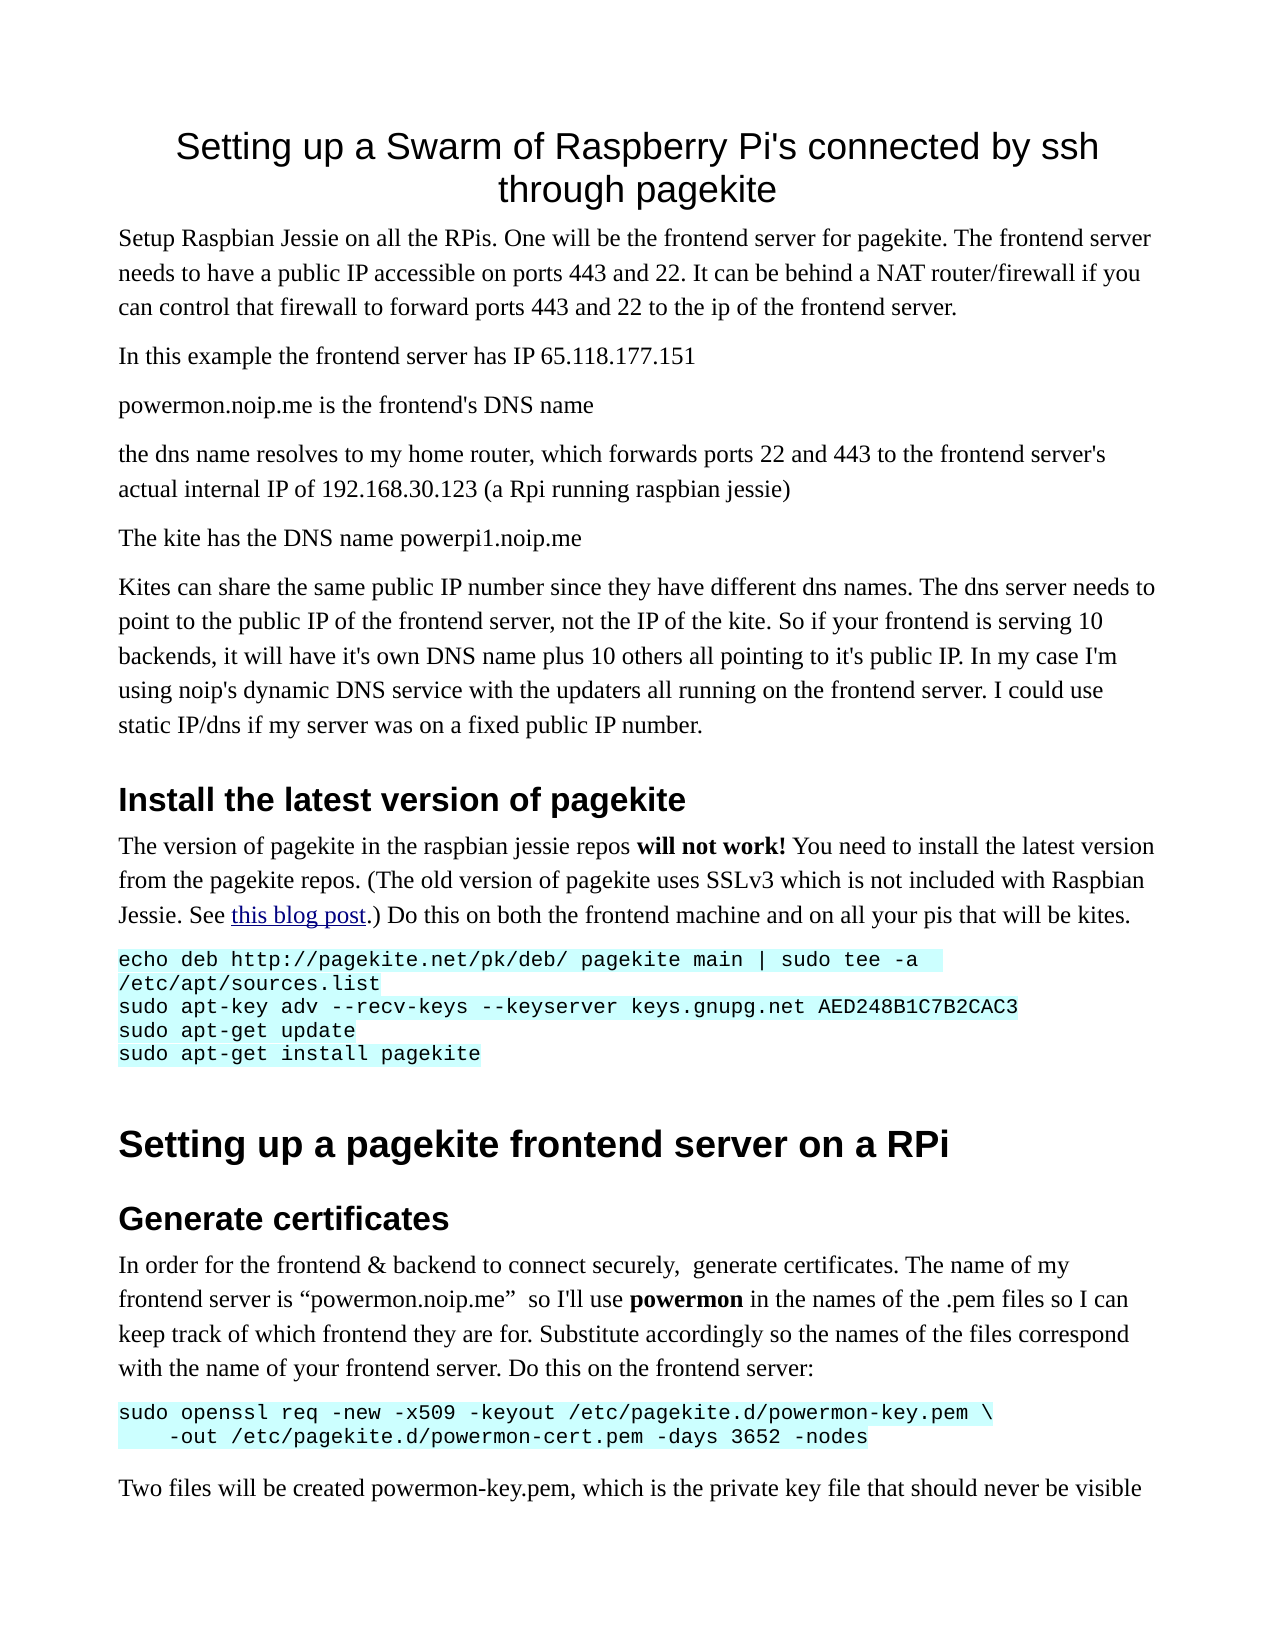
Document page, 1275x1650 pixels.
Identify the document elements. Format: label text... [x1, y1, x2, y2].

text In this example the frontend server has IP 65.118.177.151 [118, 341, 1157, 370]
text echo deb http://pagekite.net/pk/deb/ pagekite main | sudo tee -a /etc/apt/sources.list [118, 949, 1157, 996]
text sudo apt-get install pagekite [118, 1043, 1157, 1067]
text powermon.noip.me is the frontend's DNS name [118, 390, 1157, 419]
subtitle Generate certificates [118, 1198, 1157, 1237]
text Setup Raspbian Jessie on all the RPis. One will be the frontend server for pagekite. The frontend server needs to have a public IP accessible on ports 443 and 22. It can be behind a NAT router/firewall if you can control that firewall to forward ports 443 and 22 to the ip of the frontend server. [118, 223, 1157, 321]
text sudo openssl req -new -x509 -keyout /etc/pagekite.d/powermon-key.pem \ [993, 1402, 1157, 1426]
text The version of pagekite in the raspbian jessie repos will not work! You need to install the latest version from the pagekite repos. (The old version of pagekite uses SSLv3 which is not included with Raspbian Jessie. See this blog post.) Do this on both the frontend machine and on all your pis that will be kites. [118, 831, 1157, 928]
subtitle Setting up a pagekite frontend server on a RPi [118, 1122, 1157, 1165]
text sudo apt-get update [356, 1020, 1157, 1043]
text Kites can share the same public IP number since they have different dns names. The dns server needs to point to the public IP of the frontend server, not the IP of the kite. So if your frontend is serving 10 backends, it will have it's own DNS name plus 10 others all pointing to it's public IP. In my case I'm using noip's dynamic DNS service with the updaters all running on the frontend server. I could use static IP/dns if my server was on a fixed public IP number. [118, 572, 1157, 738]
text In order for the frontend & backend to connect securely, generate certificates. The name of my frontend server is “powermon.noip.me” so I'll use powermon in the names of the .pem files so I can keep track of which frontend they are for. Substitute accordingly so the names of the files correspond with the name of your frontend server. Do this on the frontend server: [118, 1250, 1157, 1382]
text Two files will be created powermon-key.pem, which is the private key file that should never be visible [118, 1473, 1157, 1502]
text the dns name resolves to my home router, which forwards ports 22 and 443 to the frontend server's actual internal IP of 192.168.30.123 (a Rpi running raspbian jessie) [118, 439, 1157, 502]
text The kite has the DNS name powerpi1.noip.me [118, 523, 1157, 552]
text -out /etc/pagekite.d/powermon-cert.pem -days 3652 -nodes [868, 1426, 1157, 1449]
subtitle Install the latest version of pagekite [118, 780, 1157, 818]
subtitle Setting up a Swarm of Raspberry Pi's connected by ssh through pagekite [118, 124, 1157, 211]
text sudo apt-key adv --recv-keys --keyserver keys.gnupg.net AED248B1C7B2CAC3 [1018, 996, 1157, 1020]
